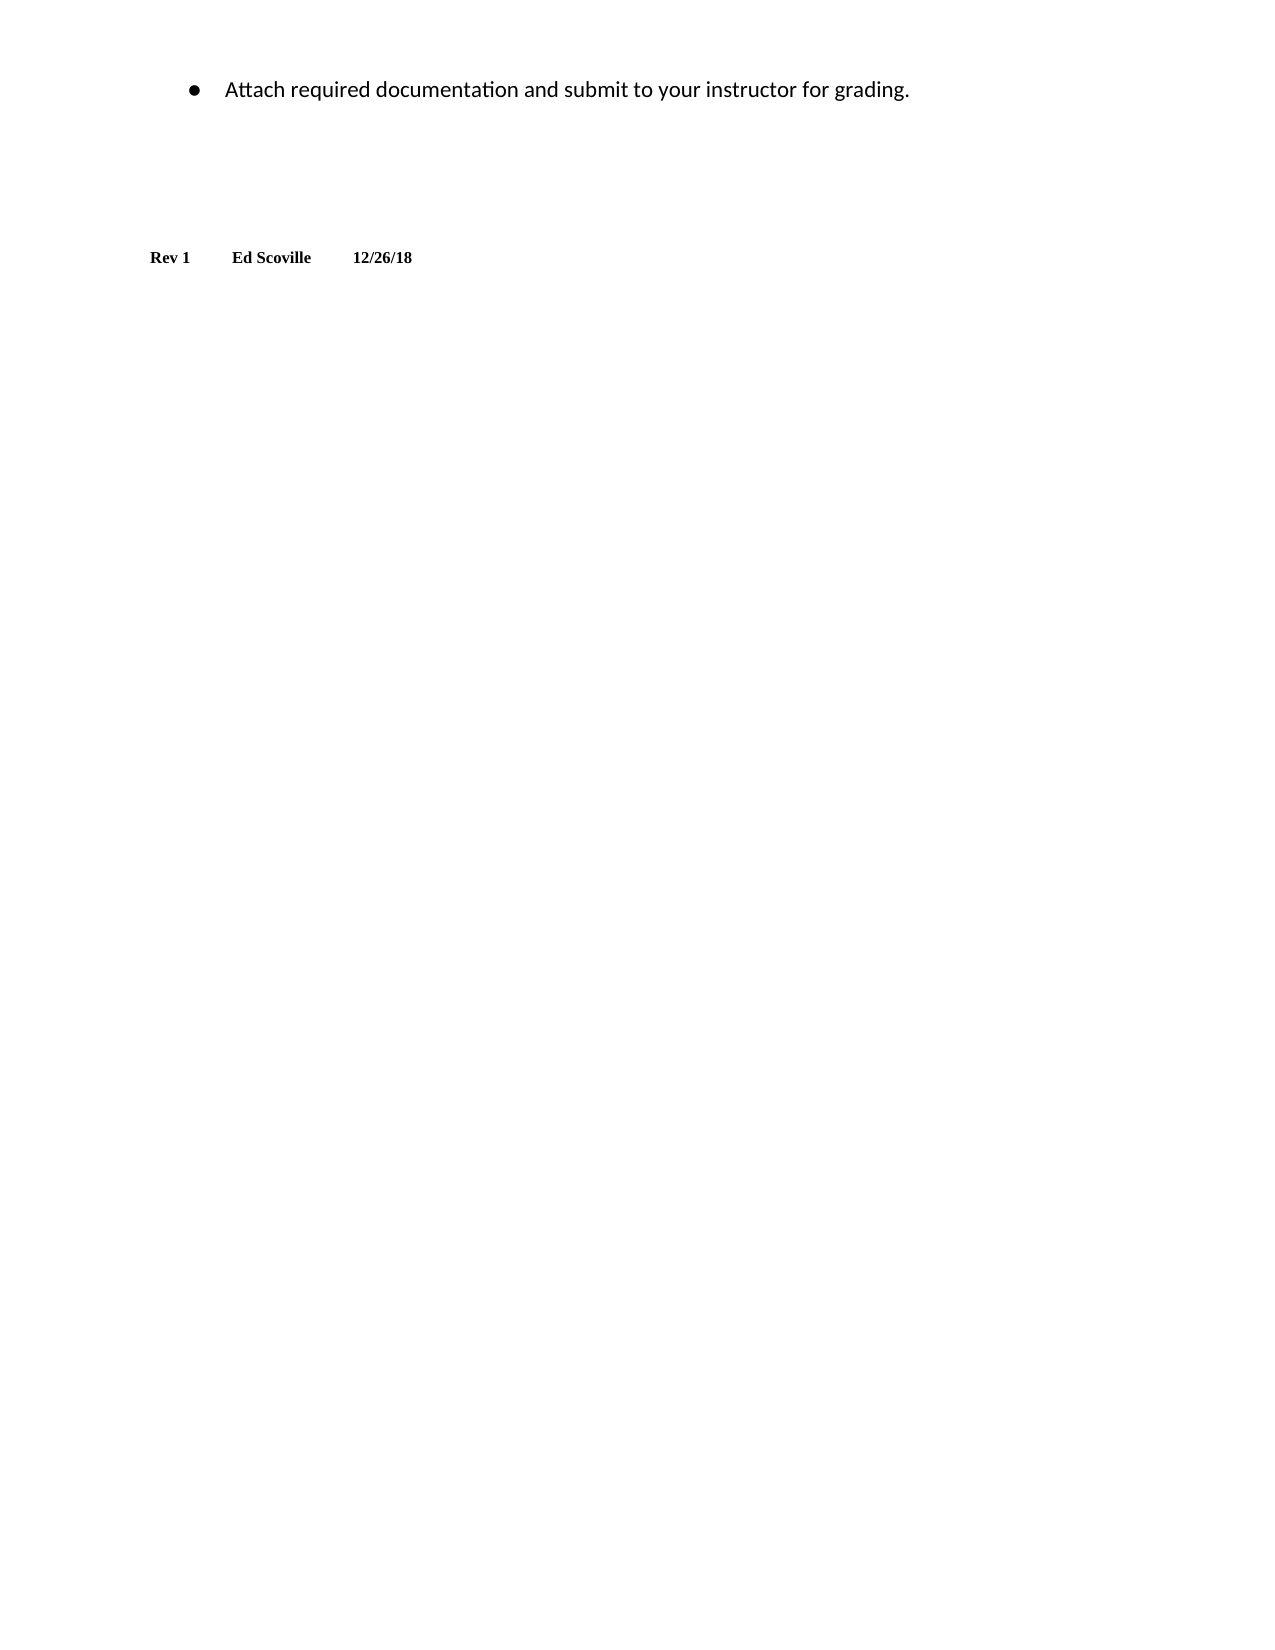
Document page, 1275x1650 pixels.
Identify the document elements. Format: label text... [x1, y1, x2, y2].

list Attach required documentation and submit to your instructor for grading. [187, 75, 1125, 103]
text Rev 1 Ed Scoville 12/26/18 [150, 248, 1125, 267]
